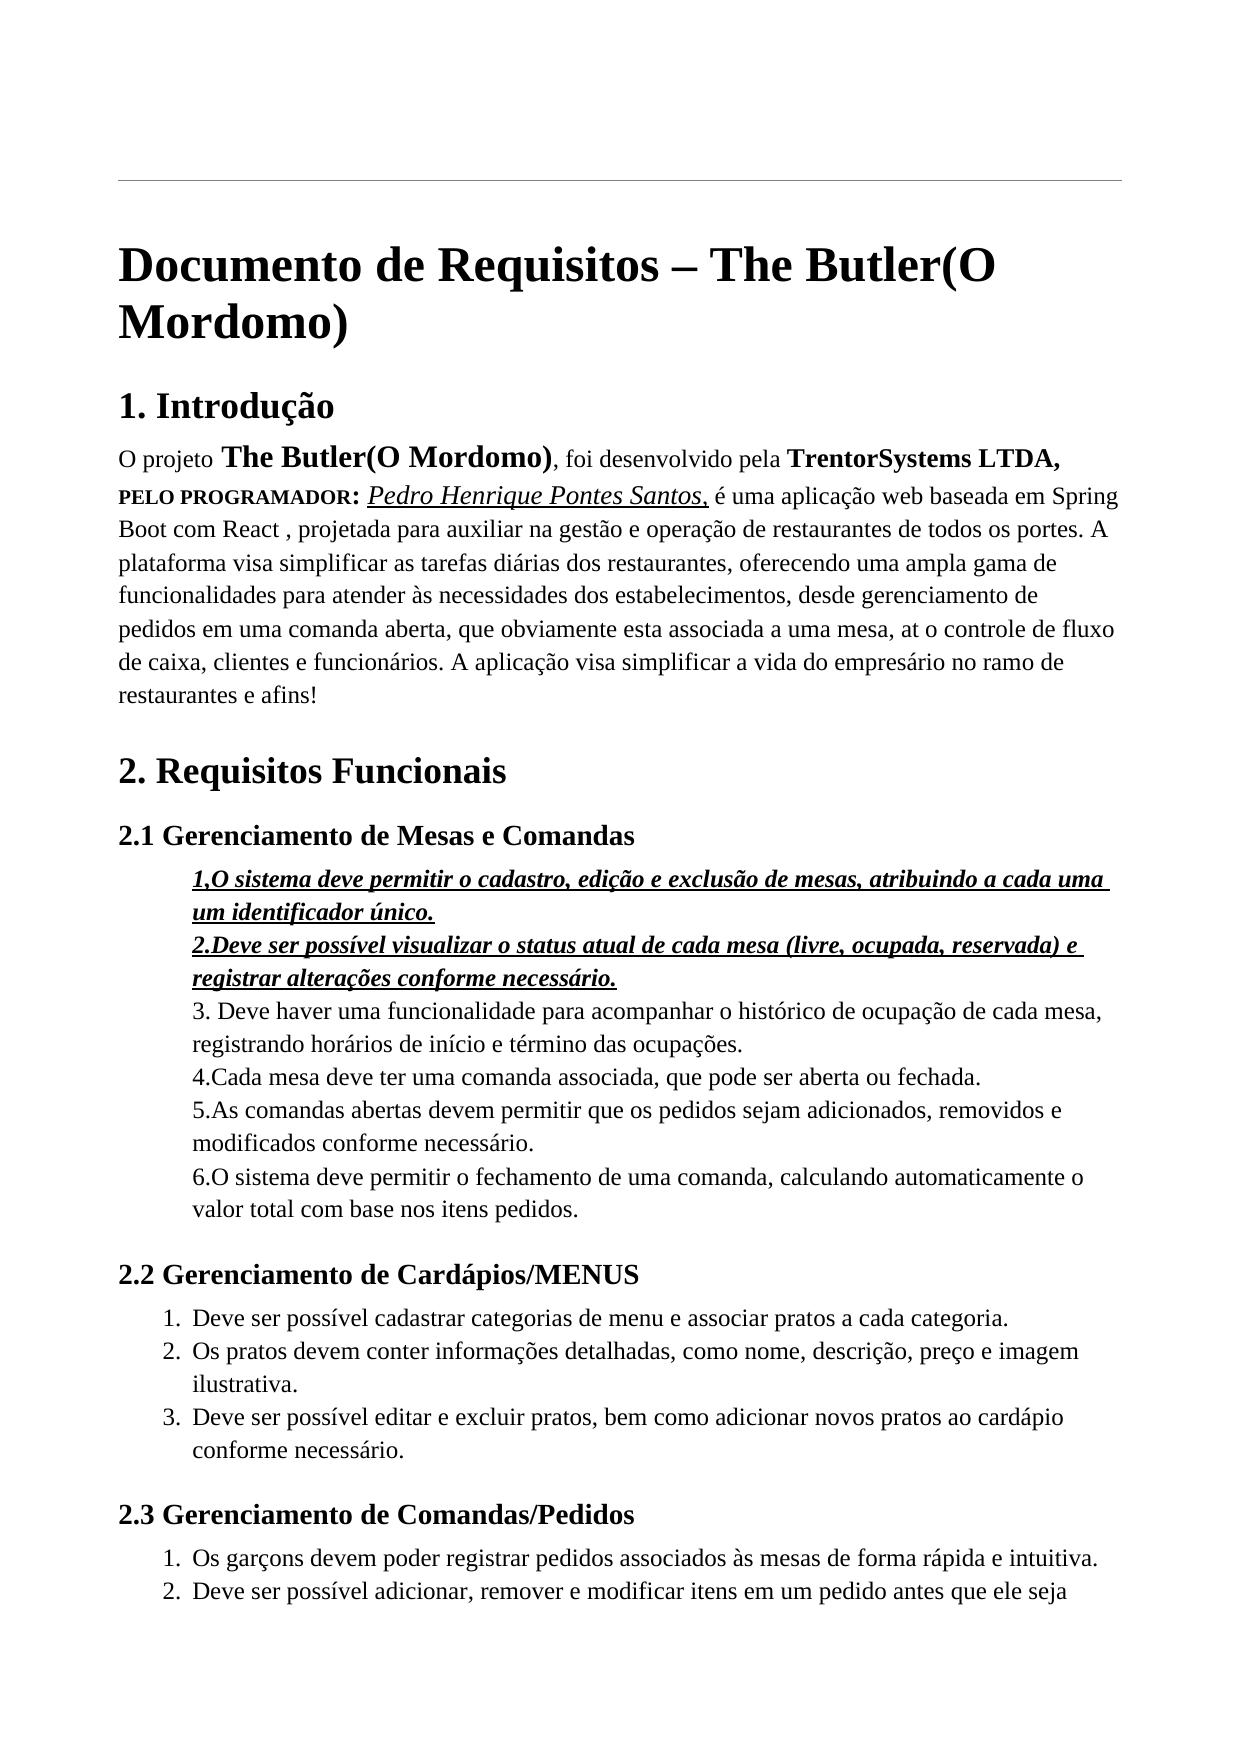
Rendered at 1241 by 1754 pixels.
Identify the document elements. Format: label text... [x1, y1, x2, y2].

list 3. Deve haver uma funcionalidade para acompanhar o histórico de ocupação de cada mesa, registrando horários de início e término das ocupações. [162, 996, 1122, 1058]
list 1,O sistema deve permitir o cadastro, edição e exclusão de mesas, atribuindo a cada uma um identificador único. [162, 864, 1122, 926]
subtitle 2.2 Gerenciamento de Cardápios/MENUS [118, 1257, 1122, 1290]
list 5.As comandas abertas devem permitir que os pedidos sejam adicionados, removidos e modificados conforme necessário. [162, 1096, 1122, 1157]
list Os pratos devem conter informações detalhadas, como nome, descrição, preço e imagem ilustrativa. [162, 1336, 1122, 1398]
list Deve ser possível adicionar, remover e modificar itens em um pedido antes que ele seja [162, 1576, 1122, 1605]
text O projeto The Butler(O Mordomo), foi desenvolvido pela TrentorSystems LTDA, PELO PROGRAMADOR: Pedro Henrique Pontes Santos, é uma aplicação web baseada em Spring Boot com React , projetada para auxiliar na gestão e operação de restaurantes de todos os portes. A plataforma visa simplificar as tarefas diárias dos restaurantes, oferecendo uma ampla gama de funcionalidades para atender às necessidades dos estabelecimentos, desde gerenciamento de pedidos em uma comanda aberta, que obviamente esta associada a uma mesa, at o controle de fluxo de caixa, clientes e funcionários. A aplicação visa simplificar a vida do empresário no ramo de restaurantes e afins! [118, 439, 1122, 708]
list Deve ser possível editar e excluir pratos, bem como adicionar novos pratos ao cardápio conforme necessário. [162, 1402, 1122, 1464]
subtitle 1. Introdução [118, 383, 1122, 426]
list 2.Deve ser possível visualizar o status atual de cada mesa (livre, ocupada, reservada) e registrar alterações conforme necessário. [162, 930, 1122, 992]
list 4.Cada mesa deve ter uma comanda associada, que pode ser aberta ou fechada. [162, 1062, 1122, 1091]
subtitle 2. Requisitos Funcionais [118, 748, 1122, 791]
subtitle 2.3 Gerenciamento de Comandas/Pedidos [118, 1497, 1122, 1531]
list Deve ser possível cadastrar categorias de menu e associar pratos a cada categoria. [162, 1303, 1122, 1332]
subtitle Documento de Requisitos – The Butler(O Mordomo) [118, 235, 1122, 350]
list 6.O sistema deve permitir o fechamento de uma comanda, calculando automaticamente o valor total com base nos itens pedidos. [162, 1162, 1122, 1223]
subtitle 2.1 Gerenciamento de Mesas e Comandas [118, 818, 1122, 852]
list Os garçons devem poder registrar pedidos associados às mesas de forma rápida e intuitiva. [162, 1543, 1122, 1572]
